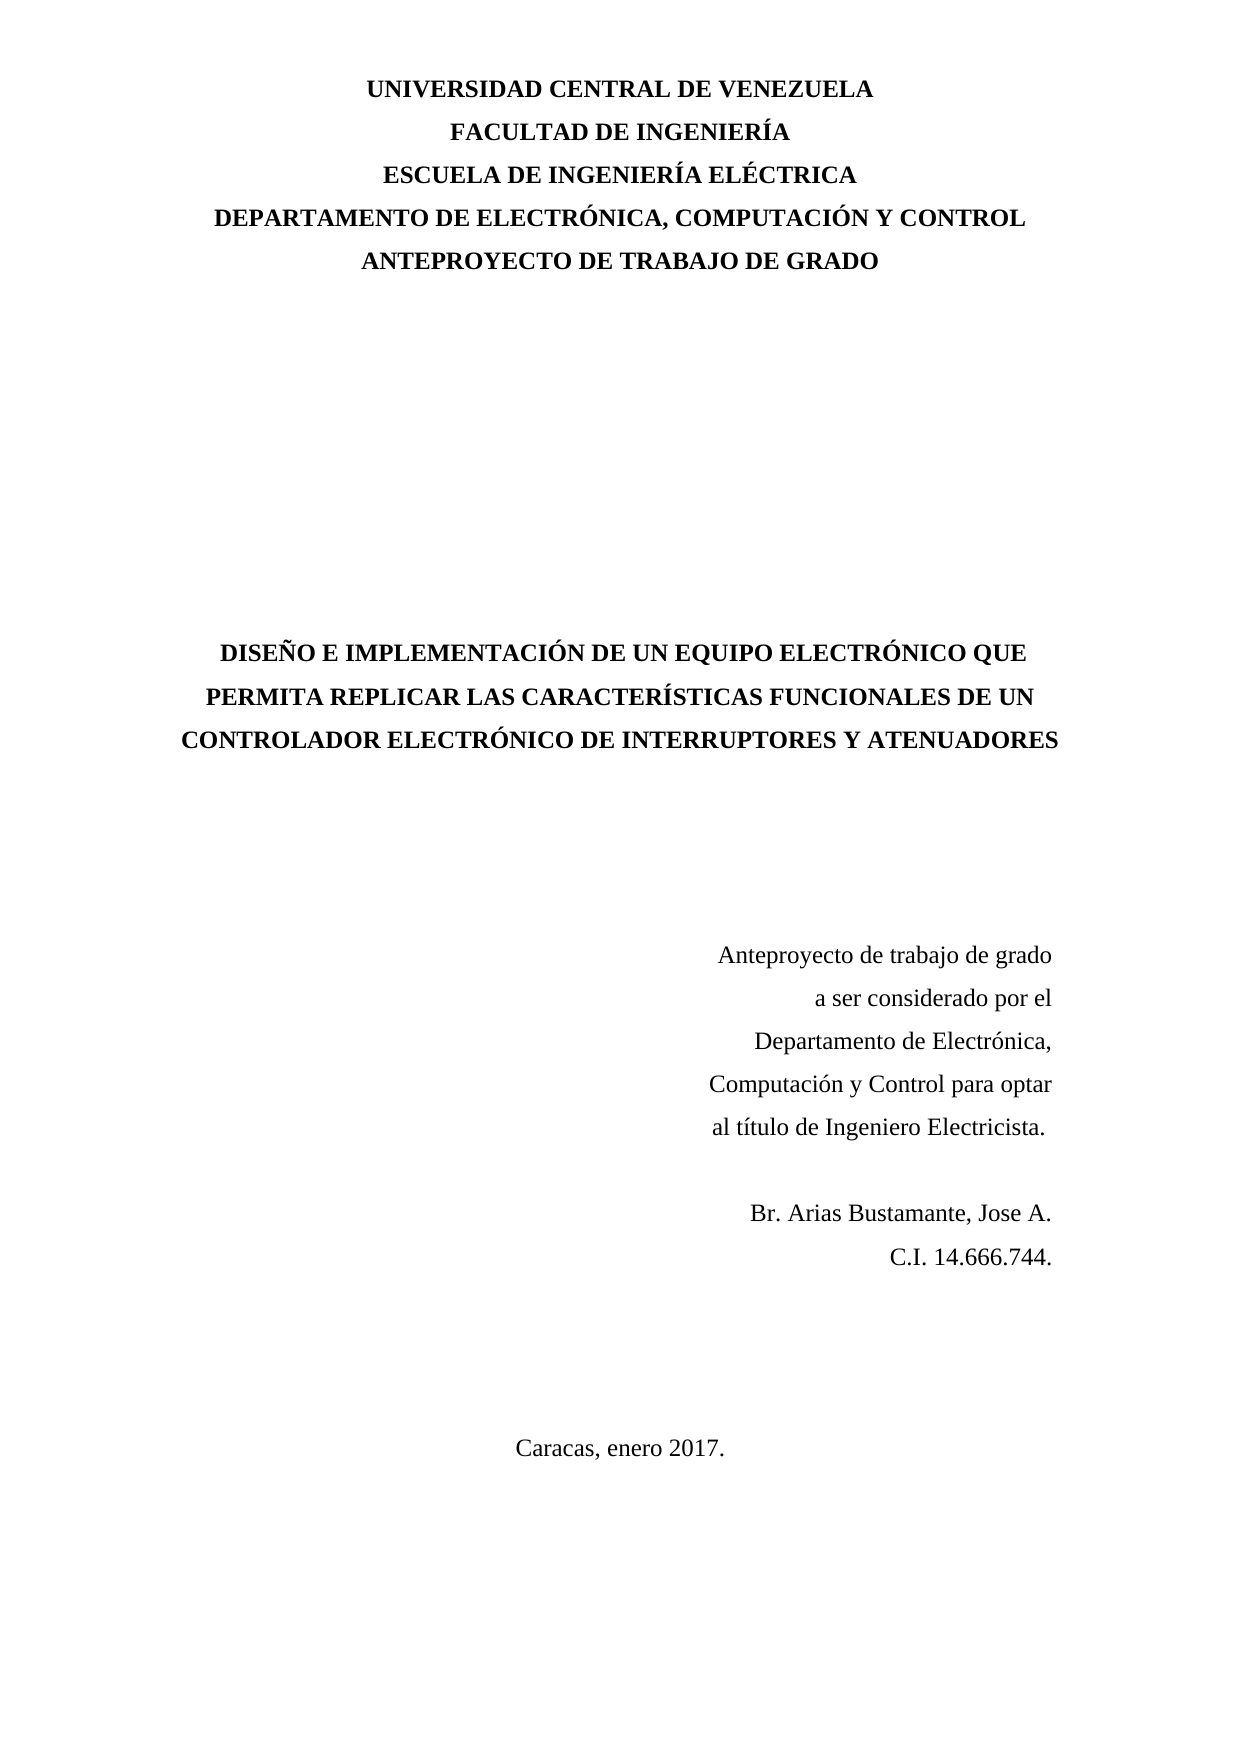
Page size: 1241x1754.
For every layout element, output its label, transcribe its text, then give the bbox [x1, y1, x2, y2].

text Caracas, enero 2017. [177, 1433, 1063, 1462]
text DEPARTAMENTO DE ELECTRÓNICA, COMPUTACIÓN Y CONTROL [177, 203, 1063, 232]
text ANTEPROYECTO DE TRABAJO DE GRADO [177, 246, 1063, 275]
text FACULTAD DE INGENIERÍA [177, 117, 1063, 146]
table_header Anteproyecto de trabajo de grado a ser considerado por el Departamento de Electrónica, Computación y Control para optar al título de Ingeniero Electricista. Br. Arias Bustamante, Jose A. C.I. 14.666.744. [694, 940, 1063, 1284]
text UNIVERSIDAD CENTRAL DE VENEZUELA [177, 74, 1063, 103]
text DISEÑO E IMPLEMENTACIÓN DE UN EQUIPO ELECTRÓNICO QUE PERMITA REPLICAR LAS CARACTERÍSTICAS FUNCIONALES DE UN CONTROLADOR ELECTRÓNICO DE INTERRUPTORES Y ATENUADORES [177, 634, 1063, 754]
table_header [177, 940, 694, 1284]
text ESCUELA DE INGENIERÍA ELÉCTRICA [177, 160, 1063, 189]
